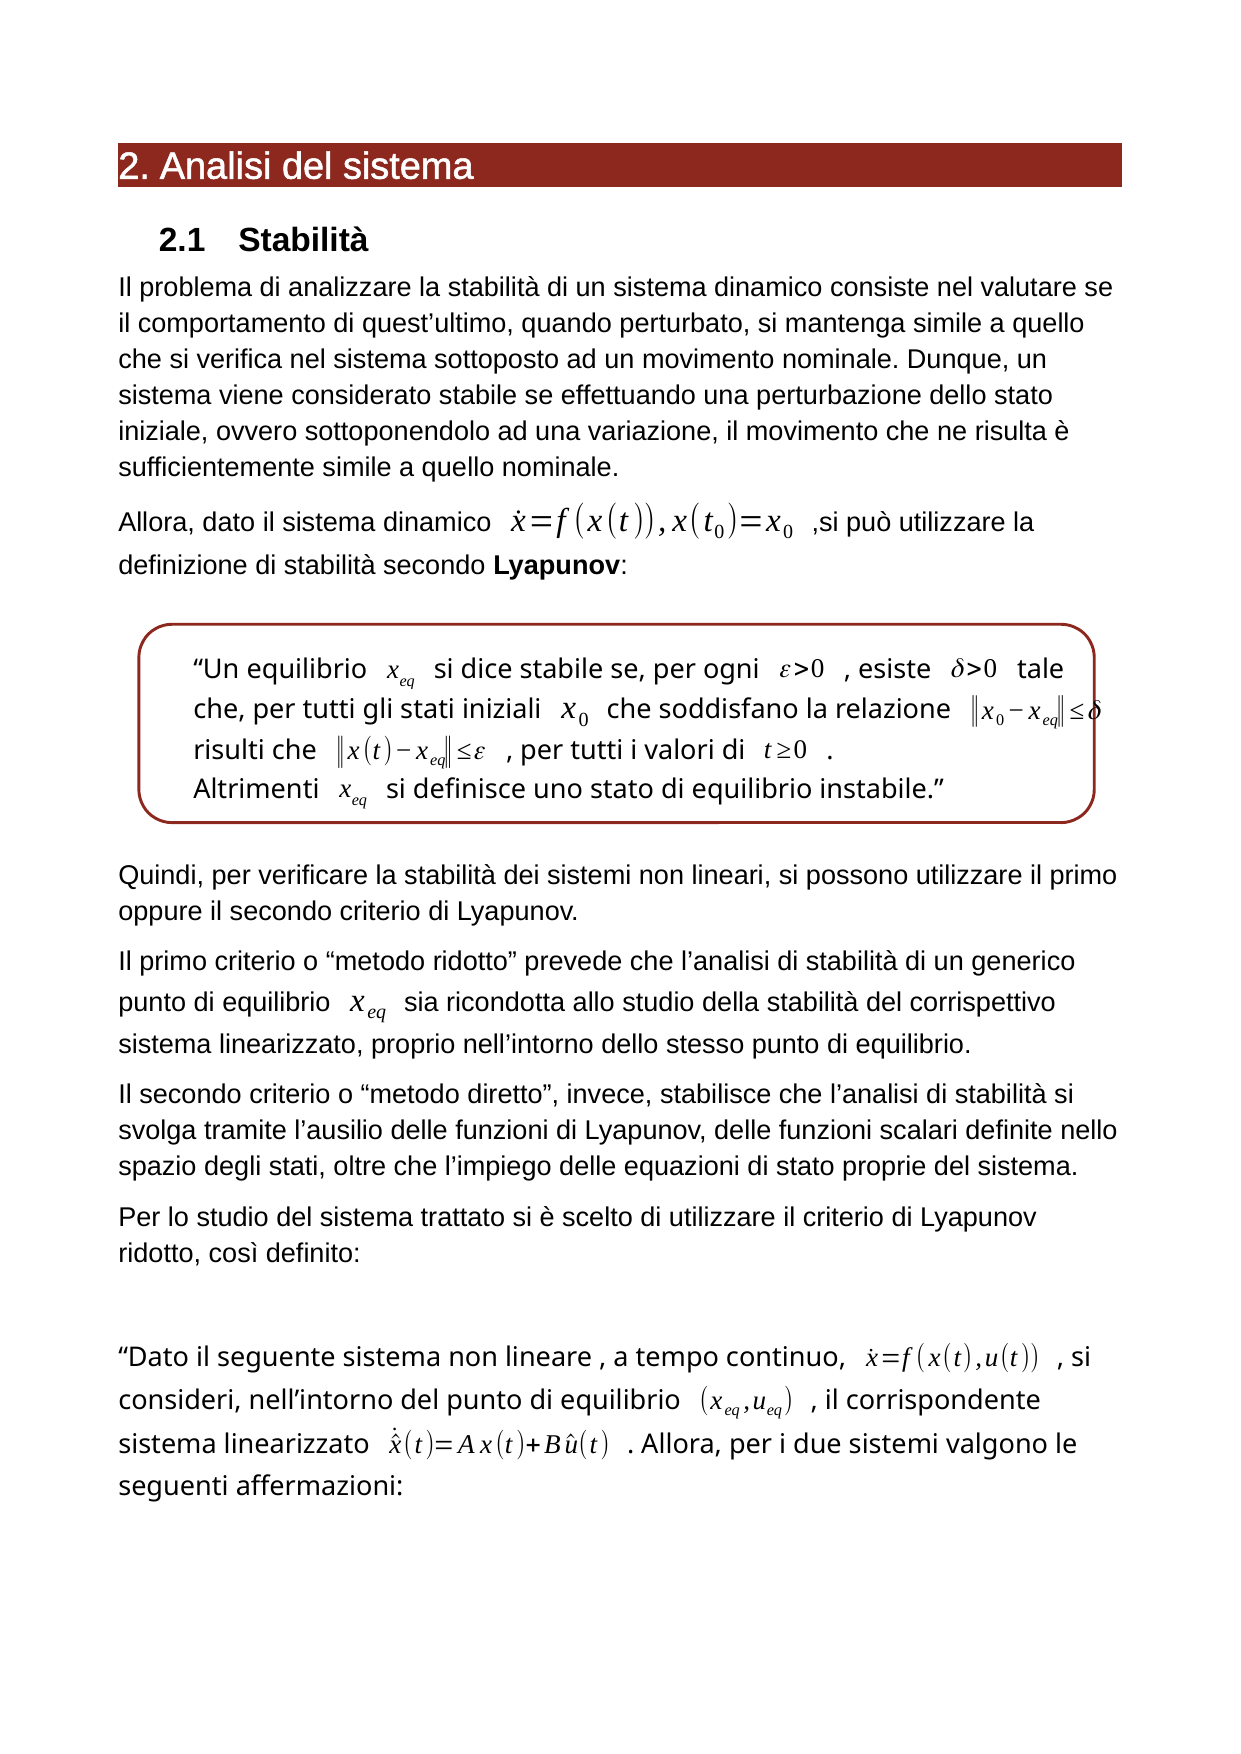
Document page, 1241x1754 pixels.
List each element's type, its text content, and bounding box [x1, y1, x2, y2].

text Quindi, per verificare la stabilità dei sistemi non lineari, si possono utilizzare il primo oppure il secondo criterio di Lyapunov. [118, 859, 1122, 926]
text Il primo criterio o “metodo ridotto” prevede che l’analisi di stabilità di un generico punto di equilibriosia ricondotta allo studio della stabilità del corrispettivo sistema linearizzato, proprio nell’intorno dello stesso punto di equilibrio. [118, 945, 1122, 1059]
subtitle Analisi del sistema [473, 143, 1122, 187]
text che, per tutti gli stati inizialiche soddisfano la relazionerisulti che, per tutti i valori di. [1096, 689, 1122, 769]
subtitle Stabilità [149, 220, 1122, 259]
subtitle Analisi del sistema [118, 143, 160, 187]
text Allora, dato il sistema dinamico,si può utilizzare la definizione di stabilità secondo Lyapunov: [118, 501, 1122, 580]
text “Dato il seguente sistema non lineare , a tempo continuo,, si consideri, nell’intorno del punto di equilibrio, il corrispondente sistema linearizzato. Allora, per i due sistemi valgono le seguenti affermazioni: [118, 1338, 1122, 1504]
text Altrimentisi definisce uno stato di equilibrio instabile.” [1091, 769, 1122, 808]
text Per lo studio del sistema trattato si è scelto di utilizzare il criterio di Lyapunov ridotto, così definito: [118, 1201, 1122, 1268]
text Il secondo criterio o “metodo diretto”, invece, stabilisce che l’analisi di stabilità si svolga tramite l’ausilio delle funzioni di Lyapunov, delle funzioni scalari definite nello spazio degli stati, oltre che l’impiego delle equazioni di stato proprie del sistema. [118, 1078, 1122, 1181]
text Il problema di analizzare la stabilità di un sistema dinamico consiste nel valutare se il comportamento di quest’ultimo, quando perturbato, si mantenga simile a quello che si verifica nel sistema sottoposto ad un movimento nominale. Dunque, un sistema viene considerato stabile se effettuando una perturbazione dello stato iniziale, ovvero sottoponendolo ad una variazione, il movimento che ne risulta è sufficientemente simile a quello nominale. [118, 271, 1122, 482]
